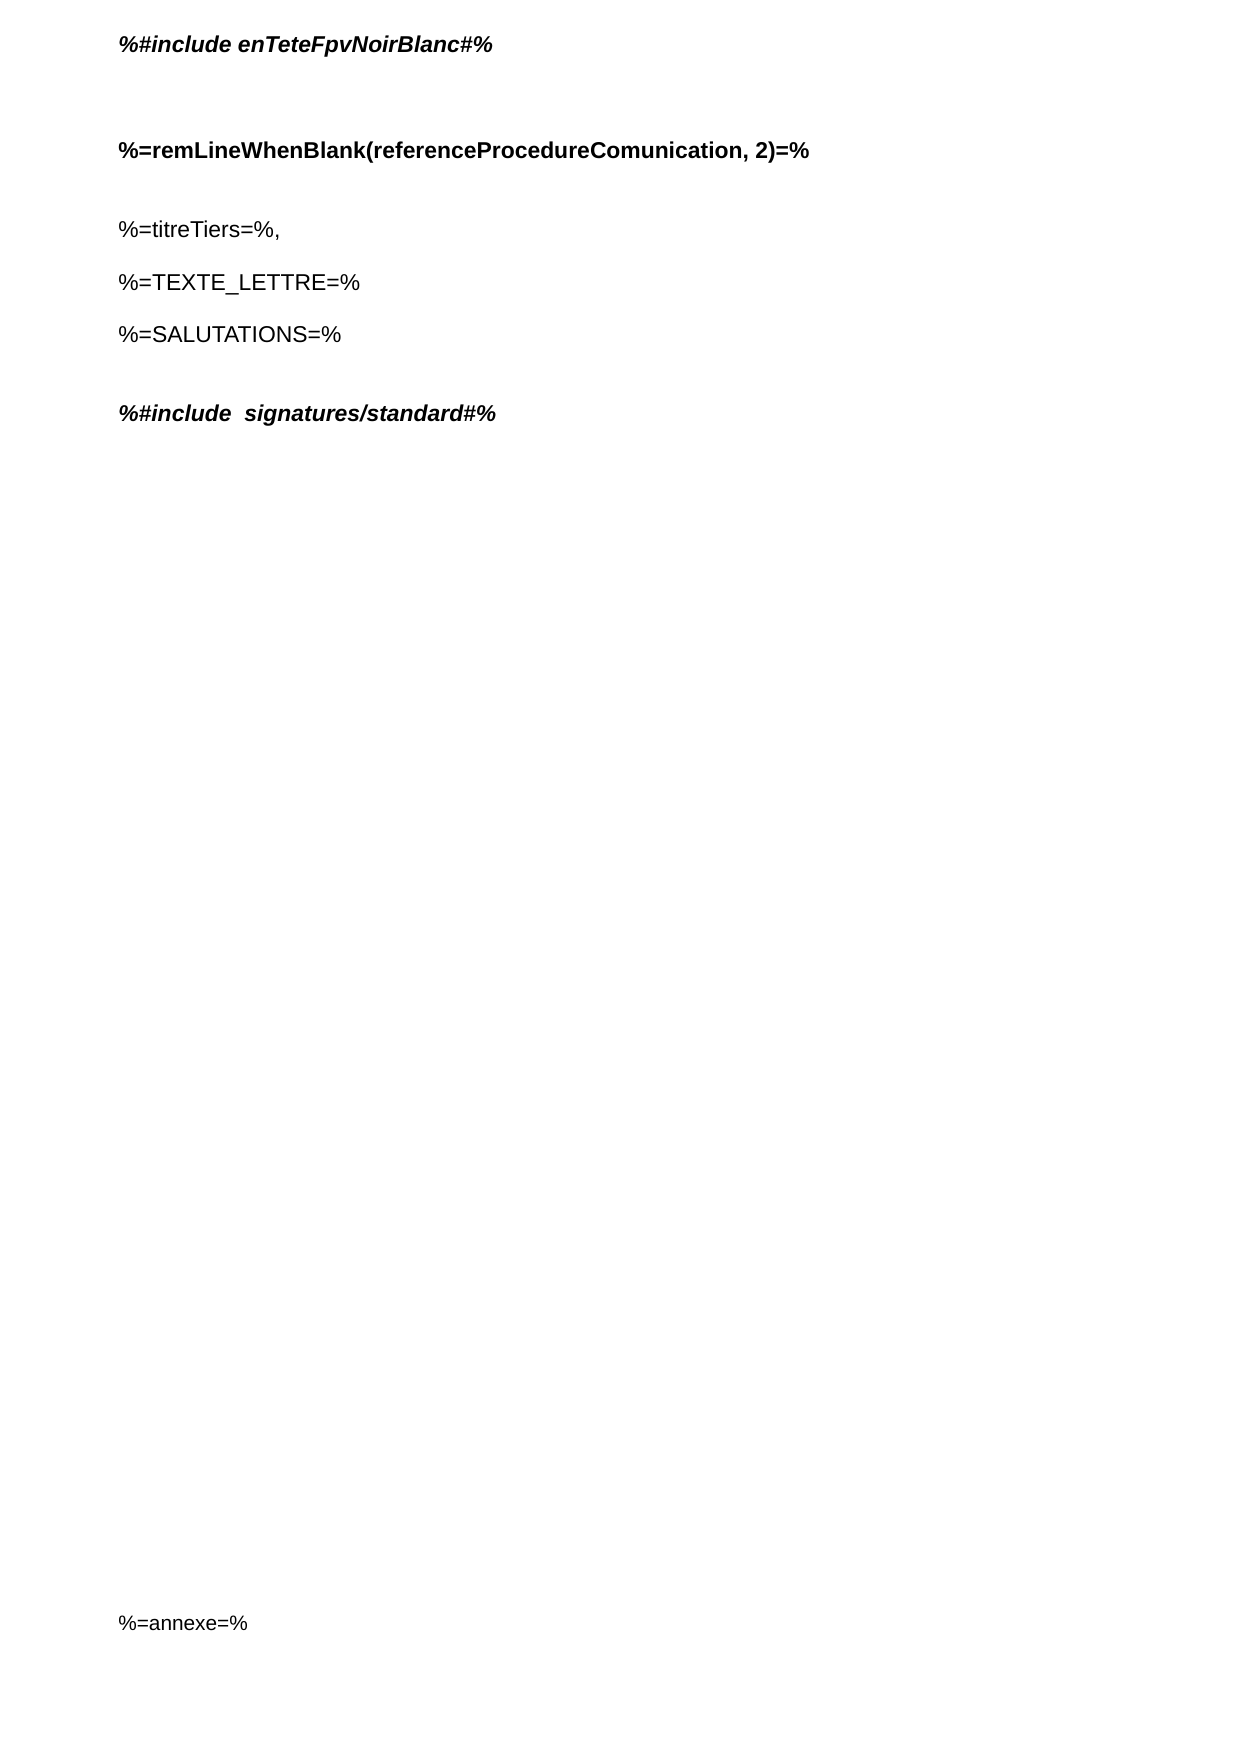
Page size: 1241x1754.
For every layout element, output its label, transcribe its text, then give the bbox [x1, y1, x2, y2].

text %#include enTeteFpvNoirBlanc#% [118, 31, 1122, 58]
text %=remLineWhenBlank(referenceProcedureComunication, 2)=% [118, 137, 1122, 163]
text %=titreTiers=%, [118, 216, 1122, 242]
text %#include signatures/standard#% [118, 400, 1122, 427]
text %=SALUTATIONS=% [118, 321, 1122, 347]
text %=TEXTE_LETTRE=% [118, 268, 1122, 295]
